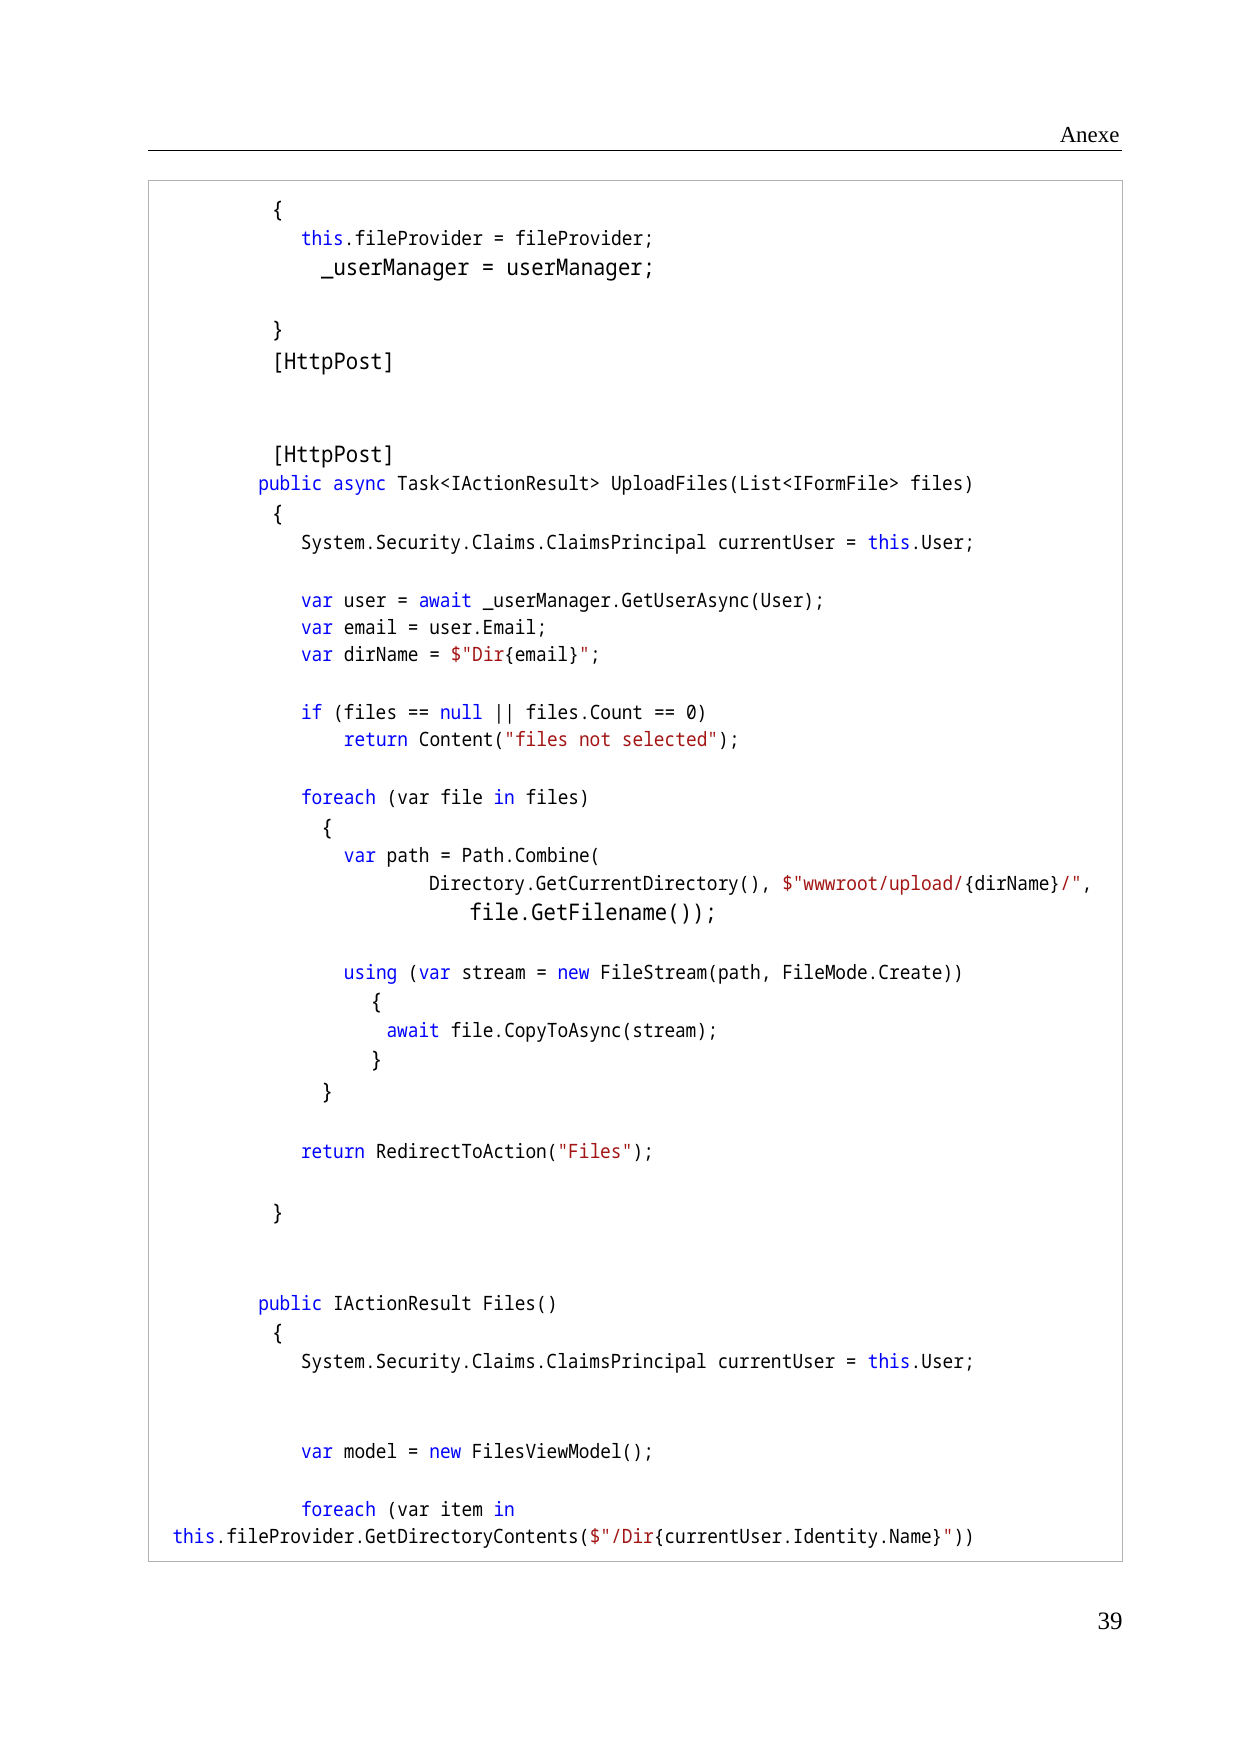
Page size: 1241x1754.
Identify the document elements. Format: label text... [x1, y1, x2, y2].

text } [149, 301, 1122, 332]
text { [149, 798, 1122, 829]
text } [149, 1183, 1122, 1227]
text using (var stream = new FileStream(path, FileMode.Create)) [149, 946, 1122, 973]
text { [149, 973, 1122, 1004]
text { [149, 1304, 1122, 1335]
text await file.CopyToAsync(stream); [149, 1004, 1122, 1031]
text _userManager = userManager; [149, 238, 1122, 282]
text Directory.GetCurrentDirectory(), $"wwwroot/upload/{dirName}/", [149, 856, 1122, 883]
text this.fileProvider = fileProvider; [149, 211, 1122, 238]
text return RedirectToAction("Files"); [149, 1125, 1122, 1164]
text return Content("files not selected"); [149, 713, 1122, 752]
text public IActionResult Files() [149, 1277, 1122, 1304]
text if (files == null || files.Count == 0) [149, 686, 1122, 713]
text foreach (var file in files) [149, 771, 1122, 798]
text foreach (var item in this.fileProvider.GetDirectoryContents($"/Dir{currentUser.Identity.Name}")) [149, 1483, 1122, 1561]
text [HttpPost] [149, 332, 1122, 376]
text { [149, 181, 1122, 211]
text { [149, 484, 1122, 515]
text var dirName = $"Dir{email}"; [149, 628, 1122, 667]
text var model = new FilesViewModel(); [149, 1424, 1122, 1464]
text System.Security.Claims.ClaimsPrincipal currentUser = this.User; [149, 515, 1122, 555]
text System.Security.Claims.ClaimsPrincipal currentUser = this.User; [149, 1335, 1122, 1374]
text var user = await _userManager.GetUserAsync(User); [149, 574, 1122, 601]
text [HttpPost] [149, 426, 1122, 457]
text } [149, 1062, 1122, 1106]
text var email = user.Email; [149, 601, 1122, 628]
text file.GetFilename()); [149, 883, 1122, 927]
text var path = Path.Combine( [149, 829, 1122, 856]
text } [149, 1031, 1122, 1062]
text public async Task<IActionResult> UploadFiles(List<IFormFile> files) [149, 457, 1122, 484]
